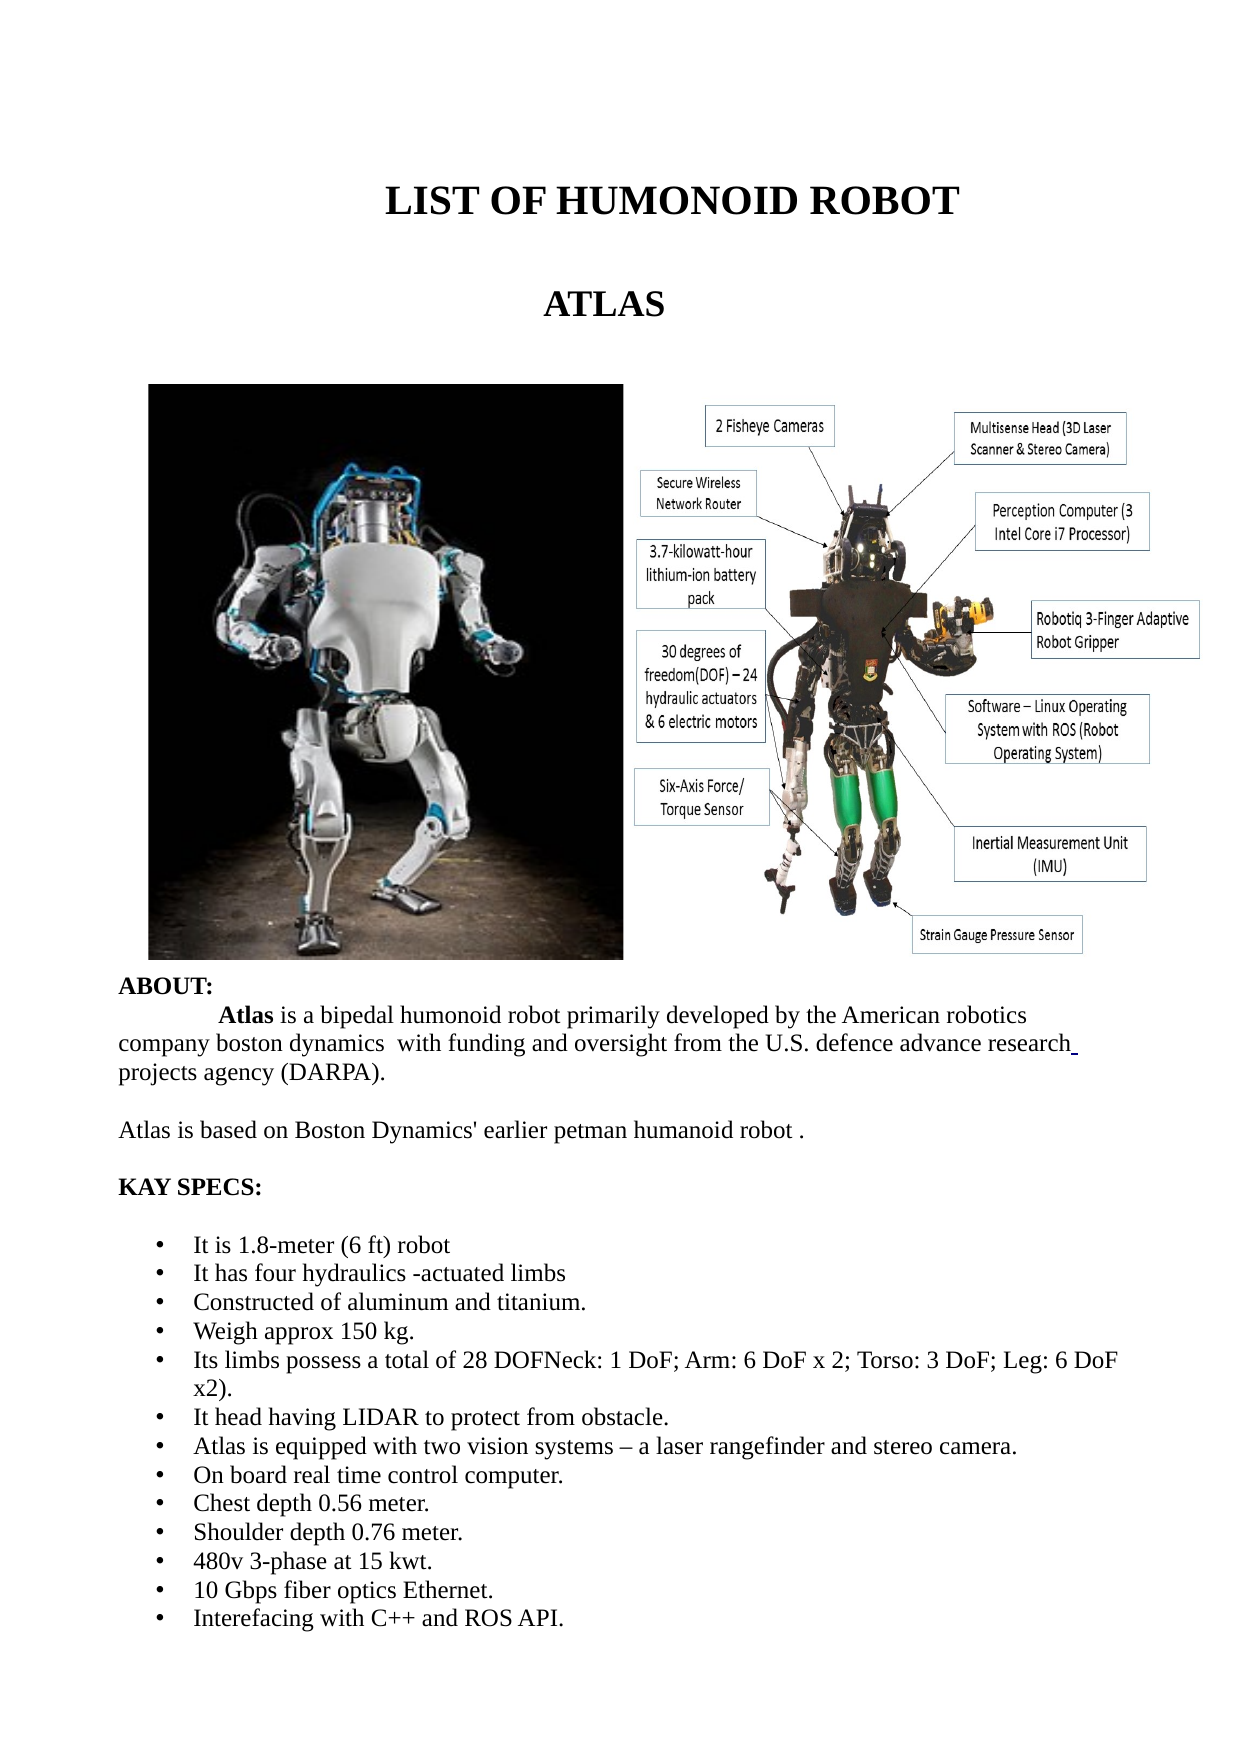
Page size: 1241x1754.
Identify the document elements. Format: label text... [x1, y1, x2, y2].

list Its limbs possess a total of 28 DOFNeck: 1 DoF; Arm: 6 DoF x 2; Torso: 3 DoF; Leg: 6 DoF x2). [156, 1345, 1122, 1402]
list Chest depth 0.56 meter. [156, 1488, 1122, 1517]
list Weigh approx 150 kg. [156, 1316, 1122, 1345]
list It has four hydraulics -actuated limbs [156, 1258, 1122, 1287]
list It is 1.8-meter (6 ft) robot [156, 1230, 1122, 1258]
text ABOUT: [118, 971, 1122, 1000]
picture [632, 384, 1204, 964]
text Atlas is based on Boston Dynamics' earlier petman humanoid robot . [118, 1115, 1122, 1143]
list On board real time control computer. [156, 1460, 1122, 1488]
text KAY SPECS: [118, 1172, 1122, 1201]
list It head having LIDAR to protect from obstacle. [156, 1402, 1122, 1431]
text LIST OF HUMONOID ROBOT [118, 176, 1122, 223]
list 10 Gbps fiber optics Ethernet. [156, 1575, 1122, 1603]
list 480v 3-phase at 15 kwt. [156, 1546, 1122, 1575]
picture [148, 384, 624, 960]
list Constructed of aluminum and titanium. [156, 1287, 1122, 1316]
list Shoulder depth 0.76 meter. [156, 1517, 1122, 1546]
list Interefacing with C++ and ROS API. [156, 1603, 1122, 1632]
text Atlas is a bipedal humonoid robot primarily developed by the American robotics company boston dynamics with funding and oversight from the U.S. defence advance research projects agency (DARPA). [118, 1000, 1122, 1086]
list Atlas is equipped with two vision systems – a laser rangefinder and stereo camera. [156, 1431, 1122, 1460]
text ATLAS [118, 281, 1122, 324]
